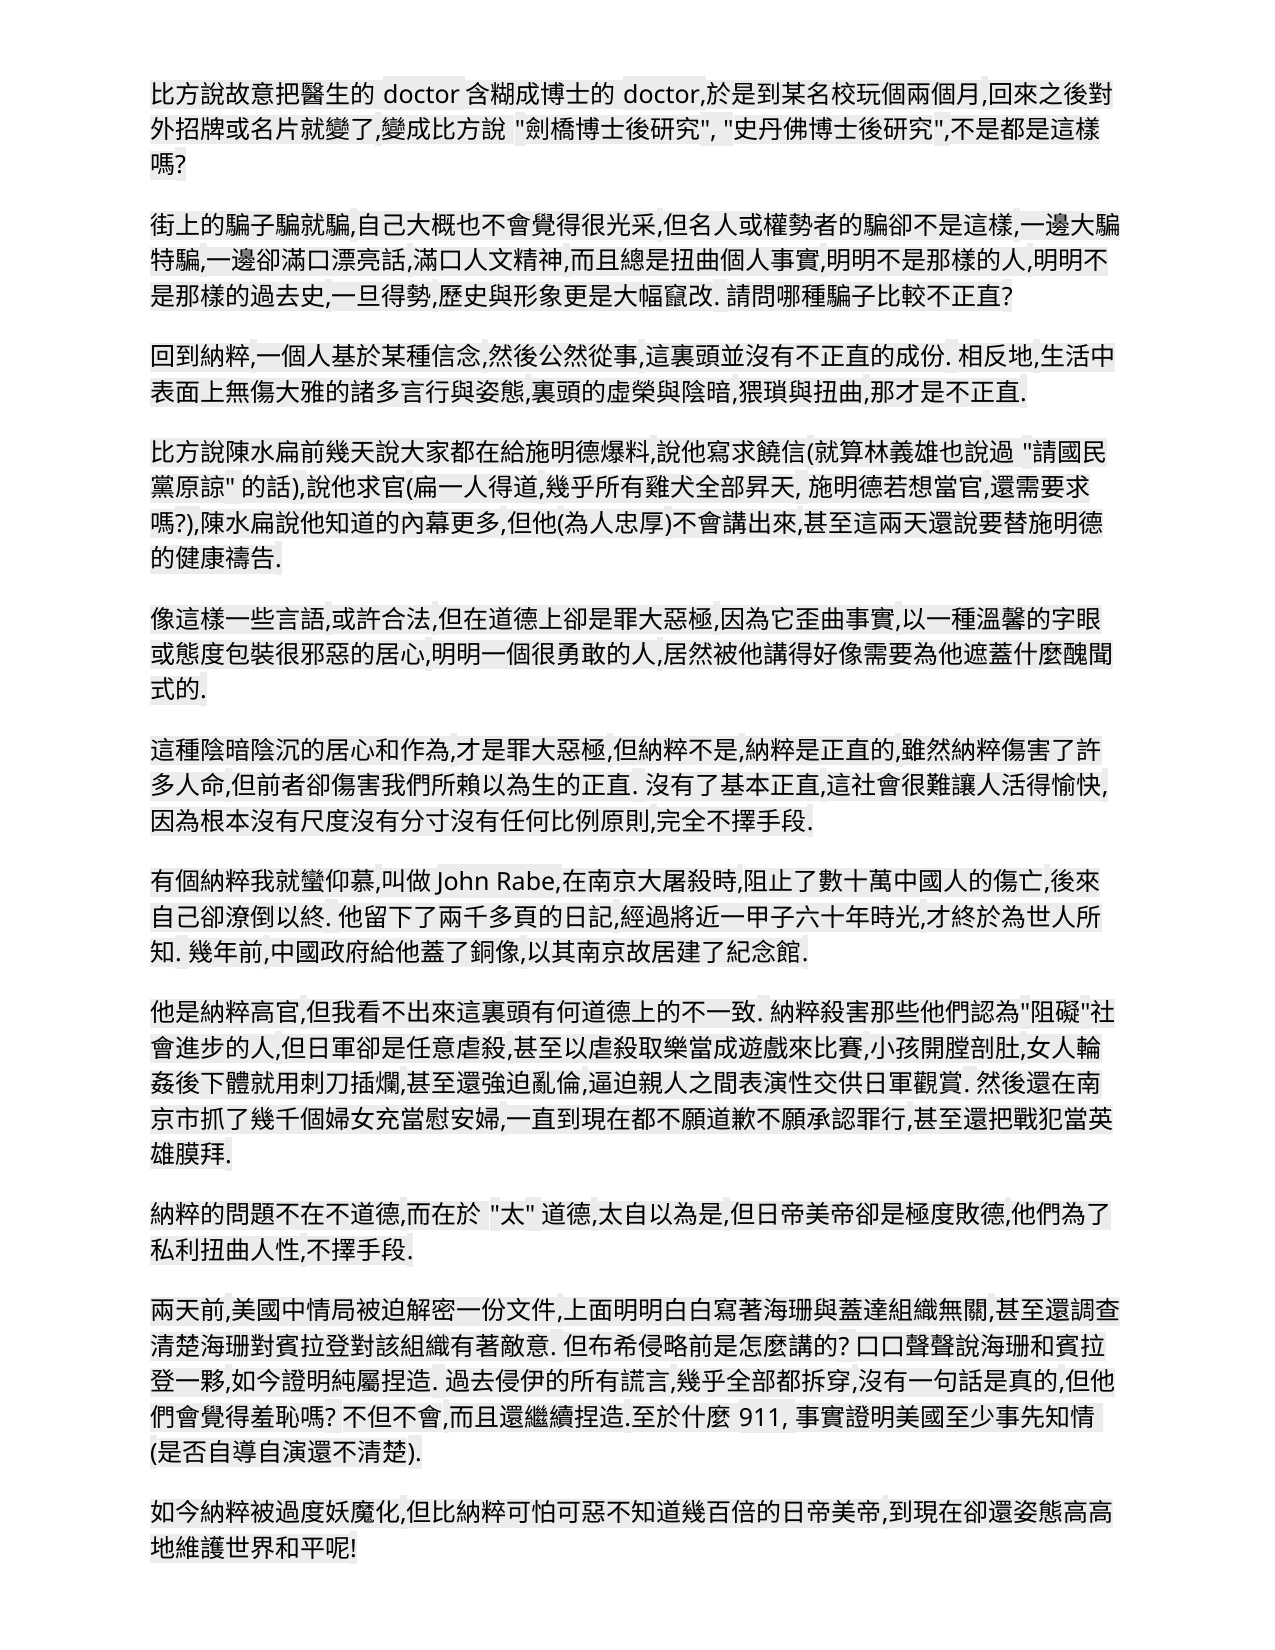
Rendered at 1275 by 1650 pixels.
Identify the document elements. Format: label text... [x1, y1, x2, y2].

text 兩天前,美國中情局被迫解密一份文件,上面明明白白寫著海珊與蓋達組織無關,甚至還調查清楚海珊對賓拉登對該組織有著敵意. 但布希侵略前是怎麼講的? 口口聲聲說海珊和賓拉登一夥,如今證明純屬捏造. 過去侵伊的所有謊言,幾乎全部都拆穿,沒有一句話是真的,但他們會覺得羞恥嗎? 不但不會,而且還繼續捏造.至於什麼 911, 事實證明美國至少事先知情 (是否自導自演還不清楚). [150, 1292, 1125, 1469]
text 比方說故意把醫生的 doctor含糊成博士的 doctor,於是到某名校玩個兩個月,回來之後對外招牌或名片就變了,變成比方說 "劍橋博士後研究", "史丹佛博士後研究",不是都是這樣嗎? [150, 75, 1125, 181]
text 回到納粹,一個人基於某種信念,然後公然從事,這裏頭並沒有不正直的成份. 相反地,生活中表面上無傷大雅的諸多言行與姿態,裏頭的虛榮與陰暗,猥瑣與扭曲,那才是不正直. [150, 337, 1125, 408]
text 像這樣一些言語,或許合法,但在道德上卻是罪大惡極,因為它歪曲事實,以一種溫馨的字眼或態度包裝很邪惡的居心,明明一個很勇敢的人,居然被他講得好像需要為他遮蓋什麼醜聞式的. [150, 600, 1125, 706]
text 他是納粹高官,但我看不出來這裏頭有何道德上的不一致. 納粹殺害那些他們認為"阻礙"社會進步的人,但日軍卻是任意虐殺,甚至以虐殺取樂當成遊戲來比賽,小孩開膛剖肚,女人輪姦後下體就用刺刀插爛,甚至還強迫亂倫,逼迫親人之間表演性交供日軍觀賞. 然後還在南京市抓了幾千個婦女充當慰安婦,一直到現在都不願道歉不願承認罪行,甚至還把戰犯當英雄膜拜. [150, 994, 1125, 1171]
text 街上的騙子騙就騙,自己大概也不會覺得很光采,但名人或權勢者的騙卻不是這樣,一邊大騙特騙,一邊卻滿口漂亮話,滿口人文精神,而且總是扭曲個人事實,明明不是那樣的人,明明不是那樣的過去史,一旦得勢,歷史與形象更是大幅竄改. 請問哪種騙子比較不正直? [150, 206, 1125, 312]
text 納粹的問題不在不道德,而在於 "太" 道德,太自以為是,但日帝美帝卻是極度敗德,他們為了私利扭曲人性,不擇手段. [150, 1196, 1125, 1267]
text 有個納粹我就蠻仰慕,叫做John Rabe,在南京大屠殺時,阻止了數十萬中國人的傷亡,後來自己卻潦倒以終. 他留下了兩千多頁的日記,經過將近一甲子六十年時光,才終於為世人所知. 幾年前,中國政府給他蓋了銅像,以其南京故居建了紀念館. [150, 862, 1125, 969]
text 這種陰暗陰沉的居心和作為,才是罪大惡極,但納粹不是,納粹是正直的,雖然納粹傷害了許多人命,但前者卻傷害我們所賴以為生的正直. 沒有了基本正直,這社會很難讓人活得愉快,因為根本沒有尺度沒有分寸沒有任何比例原則,完全不擇手段. [150, 731, 1125, 837]
text 比方說陳水扁前幾天說大家都在給施明德爆料,說他寫求饒信(就算林義雄也說過 "請國民黨原諒" 的話),說他求官(扁一人得道,幾乎所有雞犬全部昇天, 施明德若想當官,還需要求嗎?),陳水扁說他知道的內幕更多,但他(為人忠厚)不會講出來,甚至這兩天還說要替施明德的健康禱告. [150, 433, 1125, 575]
text 如今納粹被過度妖魔化,但比納粹可怕可惡不知道幾百倍的日帝美帝,到現在卻還姿態高高地維護世界和平呢! [150, 1494, 1125, 1564]
